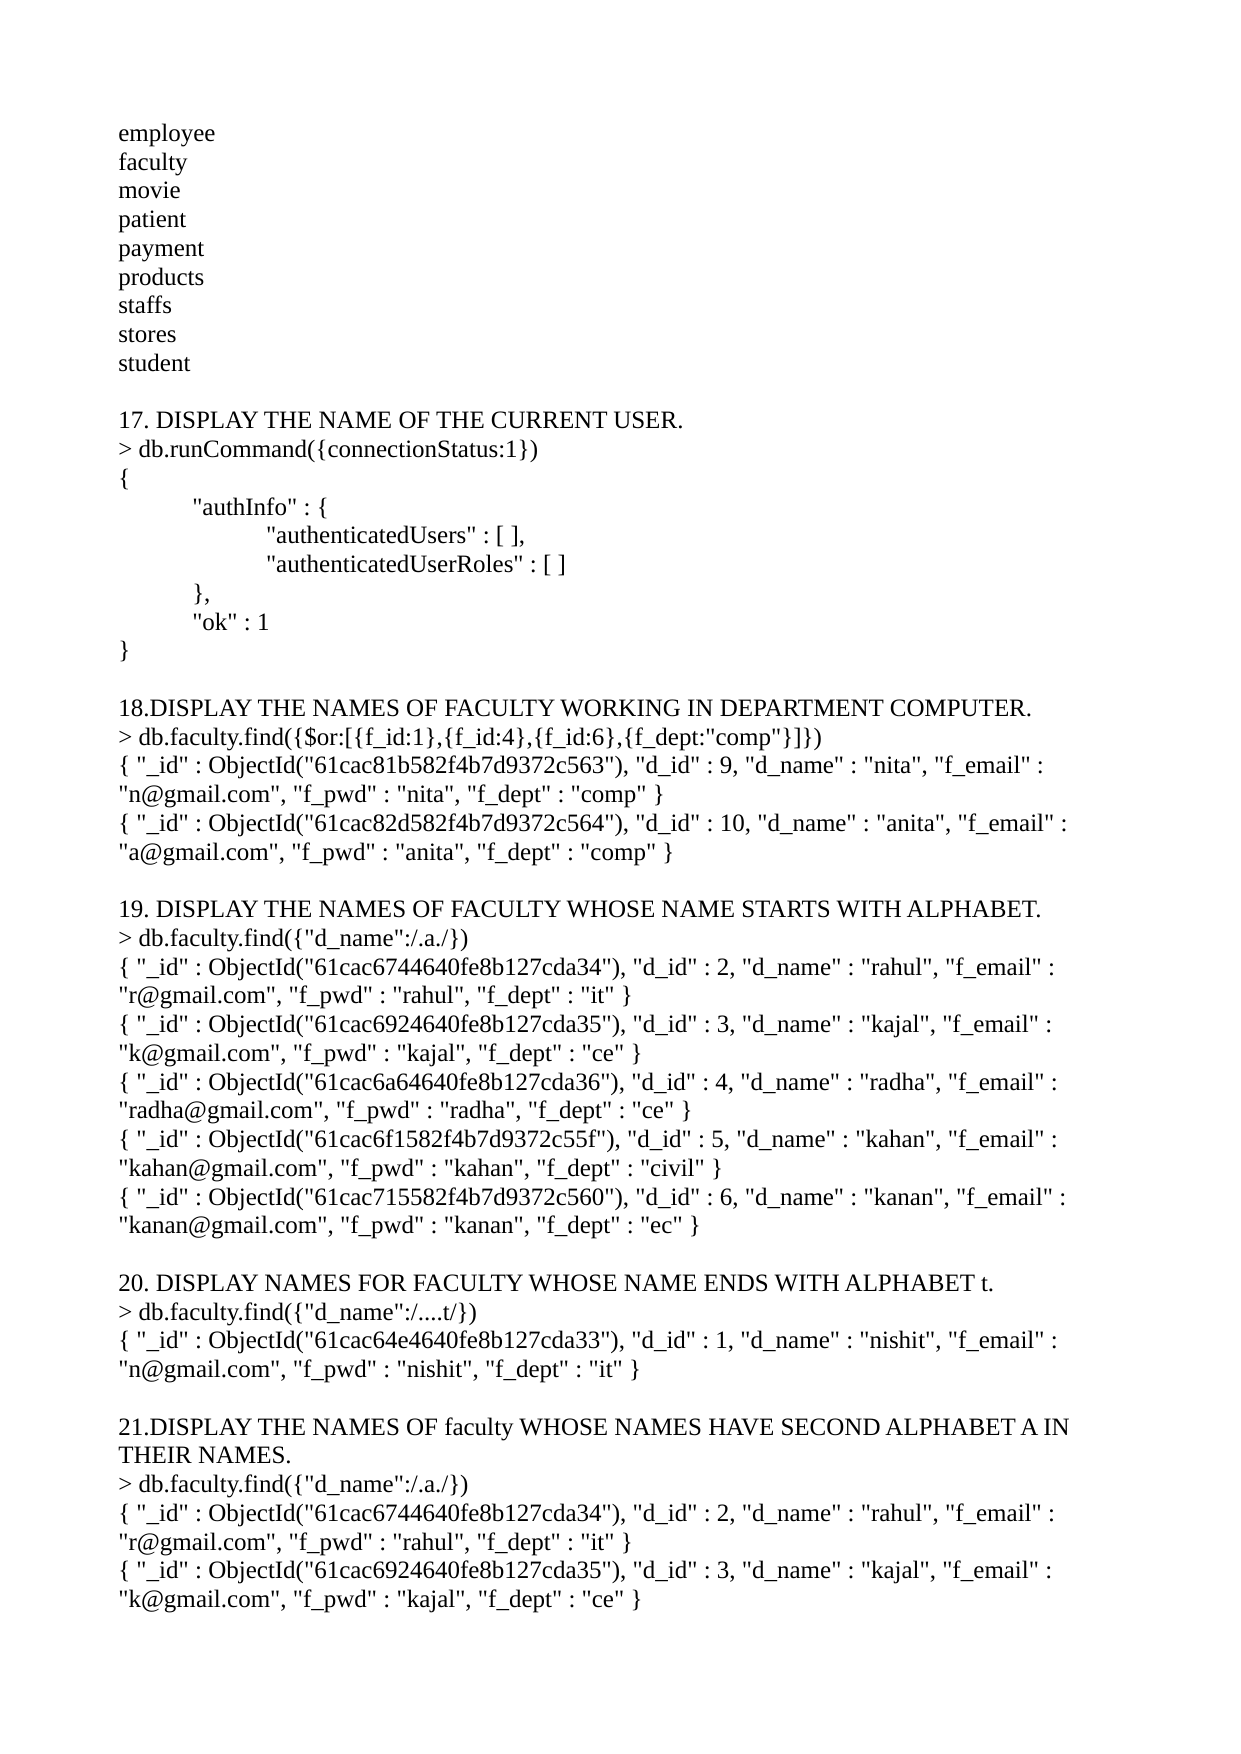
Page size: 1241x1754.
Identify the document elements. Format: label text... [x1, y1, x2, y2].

text { "_id" : ObjectId("61cac6f1582f4b7d9372c55f"), "d_id" : 5, "d_name" : "kahan", "f_email" : "kahan@gmail.com", "f_pwd" : "kahan", "f_dept" : "civil" } [118, 1124, 1122, 1182]
text movie [118, 176, 1122, 204]
text }, [118, 578, 1122, 607]
text > db.faculty.find({"d_name":/.a./}) [118, 923, 1122, 952]
text > db.runCommand({connectionStatus:1}) [118, 434, 1122, 463]
text stores [118, 319, 1122, 348]
text { "_id" : ObjectId("61cac64e4640fe8b127cda33"), "d_id" : 1, "d_name" : "nishit", "f_email" : "n@gmail.com", "f_pwd" : "nishit", "f_dept" : "it" } [118, 1326, 1122, 1383]
text { "_id" : ObjectId("61cac6744640fe8b127cda34"), "d_id" : 2, "d_name" : "rahul", "f_email" : "r@gmail.com", "f_pwd" : "rahul", "f_dept" : "it" } [118, 952, 1122, 1009]
text { "_id" : ObjectId("61cac6924640fe8b127cda35"), "d_id" : 3, "d_name" : "kajal", "f_email" : "k@gmail.com", "f_pwd" : "kajal", "f_dept" : "ce" } [118, 1556, 1122, 1613]
text > db.faculty.find({"d_name":/.a./}) [118, 1469, 1122, 1498]
text } [118, 636, 1122, 664]
text payment [118, 233, 1122, 262]
text { "_id" : ObjectId("61cac82d582f4b7d9372c564"), "d_id" : 10, "d_name" : "anita", "f_email" : "a@gmail.com", "f_pwd" : "anita", "f_dept" : "comp" } [118, 808, 1122, 866]
text 20. DISPLAY NAMES FOR FACULTY WHOSE NAME ENDS WITH ALPHABET t. [118, 1268, 1122, 1297]
text products [118, 262, 1122, 291]
text { "_id" : ObjectId("61cac6744640fe8b127cda34"), "d_id" : 2, "d_name" : "rahul", "f_email" : "r@gmail.com", "f_pwd" : "rahul", "f_dept" : "it" } [118, 1498, 1122, 1556]
text 21.DISPLAY THE NAMES OF faculty WHOSE NAMES HAVE SECOND ALPHABET A IN THEIR NAMES. [118, 1412, 1122, 1469]
text patient [118, 204, 1122, 233]
text > db.faculty.find({$or:[{f_id:1},{f_id:4},{f_id:6},{f_dept:"comp"}]}) [118, 722, 1122, 751]
text "authenticatedUsers" : [ ], [118, 521, 1122, 549]
text faculty [118, 147, 1122, 176]
text "authInfo" : { [118, 492, 1122, 521]
text { "_id" : ObjectId("61cac6924640fe8b127cda35"), "d_id" : 3, "d_name" : "kajal", "f_email" : "k@gmail.com", "f_pwd" : "kajal", "f_dept" : "ce" } [118, 1009, 1122, 1067]
text { "_id" : ObjectId("61cac715582f4b7d9372c560"), "d_id" : 6, "d_name" : "kanan", "f_email" : "kanan@gmail.com", "f_pwd" : "kanan", "f_dept" : "ec" } [118, 1182, 1122, 1239]
text { "_id" : ObjectId("61cac81b582f4b7d9372c563"), "d_id" : 9, "d_name" : "nita", "f_email" : "n@gmail.com", "f_pwd" : "nita", "f_dept" : "comp" } [118, 751, 1122, 808]
text employee [118, 118, 1122, 147]
text 19. DISPLAY THE NAMES OF FACULTY WHOSE NAME STARTS WITH ALPHABET. [118, 894, 1122, 923]
text "ok" : 1 [118, 607, 1122, 636]
text staffs [118, 291, 1122, 319]
text { "_id" : ObjectId("61cac6a64640fe8b127cda36"), "d_id" : 4, "d_name" : "radha", "f_email" : "radha@gmail.com", "f_pwd" : "radha", "f_dept" : "ce" } [118, 1067, 1122, 1124]
text 17. DISPLAY THE NAME OF THE CURRENT USER. [118, 406, 1122, 434]
text "authenticatedUserRoles" : [ ] [118, 549, 1122, 578]
text 18.DISPLAY THE NAMES OF FACULTY WORKING IN DEPARTMENT COMPUTER. [118, 693, 1122, 722]
text student [118, 348, 1122, 377]
text { [118, 463, 1122, 492]
text > db.faculty.find({"d_name":/....t/}) [118, 1297, 1122, 1326]
